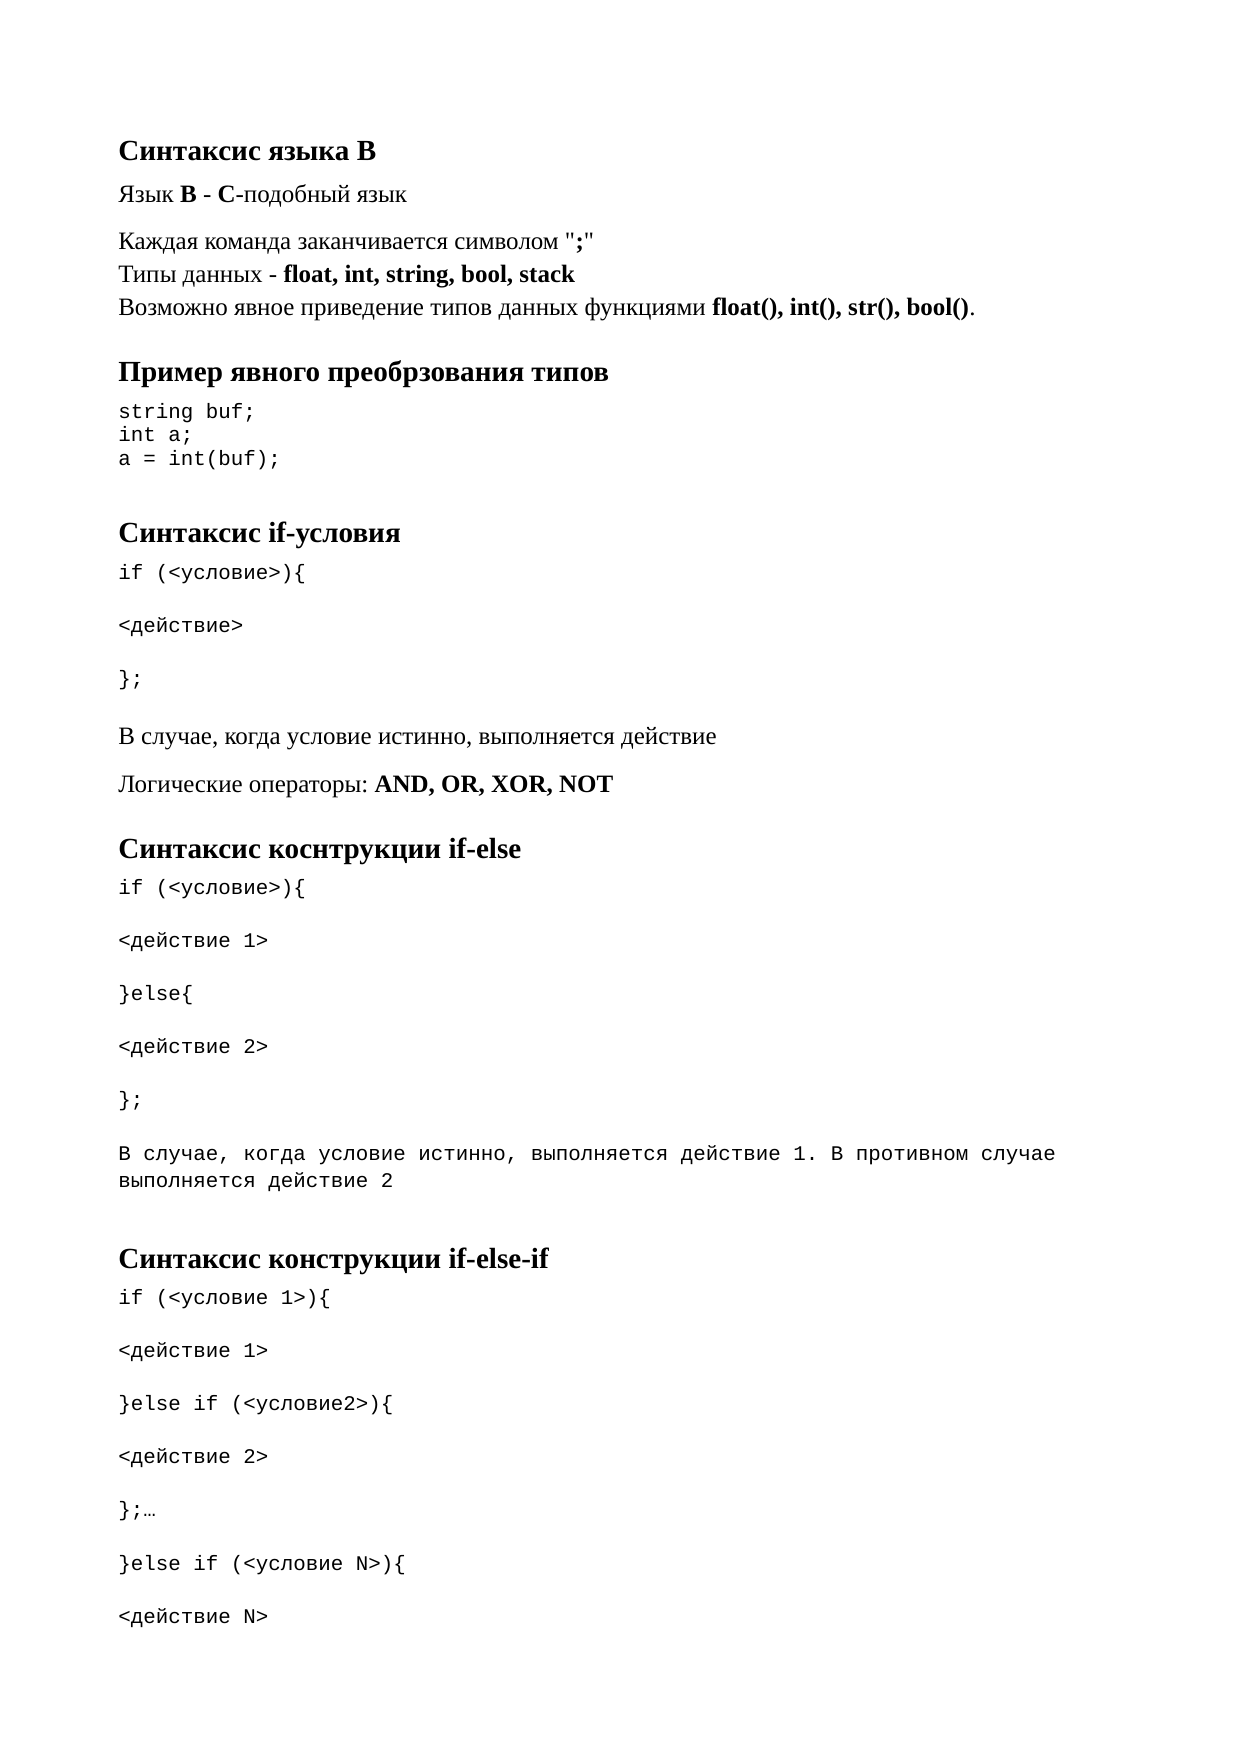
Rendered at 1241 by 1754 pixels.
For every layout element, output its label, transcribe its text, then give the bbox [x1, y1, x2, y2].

text <действие 2> [118, 1446, 1122, 1470]
text }else if (<условие2>){ [118, 1393, 1122, 1417]
text }; [118, 668, 1122, 692]
text };… [118, 1499, 1122, 1523]
text Каждая команда заканчивается символом ";" Типы данных - float, int, string, bool, stack Возможно явное приведение типов данных функциями float(), int(), str(), bool(). [118, 226, 1122, 321]
text <действие 1> [118, 930, 1122, 954]
text Язык B - C-подобный язык [118, 179, 1122, 207]
text string buf; [118, 401, 1122, 424]
text }else if (<условие N>){ [118, 1553, 1122, 1576]
text }else{ [118, 983, 1122, 1007]
subtitle Синтаксис языка B [118, 133, 1122, 166]
text В случае, когда условие истинно, выполняется действие 1. В противном случае выполняется действие 2 [118, 1142, 1122, 1193]
text a = int(buf); [118, 448, 1122, 472]
text int a; [118, 424, 1122, 448]
text <действие 1> [118, 1340, 1122, 1364]
text }; [118, 1089, 1122, 1113]
text Логические операторы: AND, OR, XOR, NOT [118, 769, 1122, 797]
text if (<условие 1>){ [118, 1287, 1122, 1311]
subtitle Пример явного преобрзования типов [118, 354, 1122, 388]
subtitle Синтаксис коснтрукции if-else [118, 831, 1122, 864]
text <действие N> [118, 1606, 1122, 1629]
text if (<условие>){ [118, 877, 1122, 901]
text В случае, когда условие истинно, выполняется действие [118, 721, 1122, 750]
text <действие> [118, 615, 1122, 638]
subtitle Синтаксис if-условия [118, 516, 1122, 549]
text <действие 2> [118, 1036, 1122, 1060]
text if (<условие>){ [118, 562, 1122, 585]
subtitle Синтаксис конструкции if-else-if [118, 1241, 1122, 1274]
